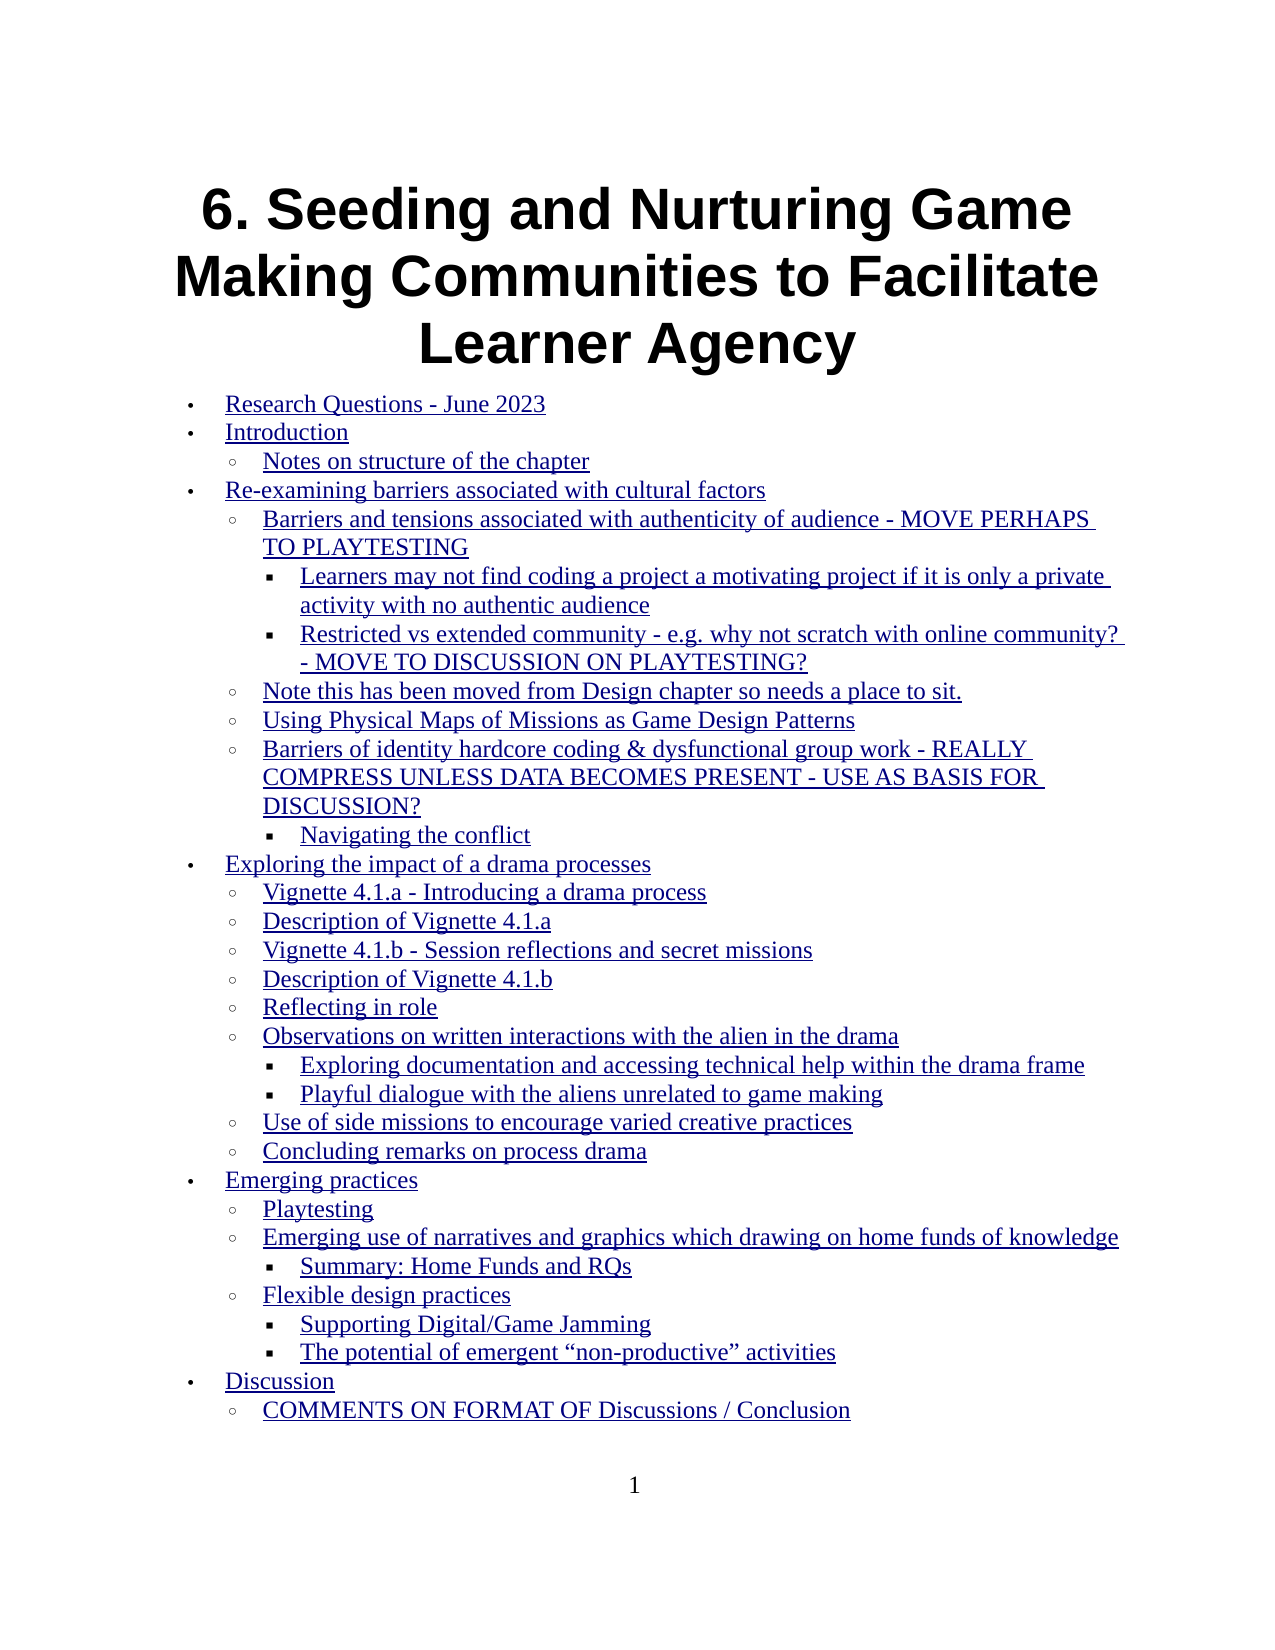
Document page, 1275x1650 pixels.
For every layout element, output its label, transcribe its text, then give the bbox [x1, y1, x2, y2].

list Playtesting [225, 1194, 1125, 1222]
list Exploring the impact of a drama processes [187, 849, 1125, 877]
list Navigating the conflict [262, 820, 1125, 849]
list Flexible design practices [225, 1280, 1125, 1309]
list Supporting Digital/Game Jamming [262, 1309, 1125, 1337]
list Observations on written interactions with the alien in the drama [225, 1021, 1125, 1050]
list Barriers and tensions associated with authenticity of audience - MOVE PERHAPS TO PLAYTESTING [225, 504, 1125, 561]
list Notes on structure of the chapter [225, 446, 1125, 475]
list Using Physical Maps of Missions as Game Design Patterns [225, 705, 1125, 734]
title 6. Seeding and Nurturing Game Making Communities to Facilitate Learner Agency [150, 175, 1125, 376]
list Description of Vignette 4.1.b [225, 964, 1125, 992]
list Vignette 4.1.a - Introducing a drama process [225, 877, 1125, 906]
list COMMENTS ON FORMAT OF Discussions / Conclusion [225, 1395, 1125, 1424]
list Vignette 4.1.b - Session reflections and secret missions [225, 935, 1125, 964]
list Concluding remarks on process drama [225, 1136, 1125, 1165]
list Restricted vs extended community - e.g. why not scratch with online community? - MOVE TO DISCUSSION ON PLAYTESTING? [262, 619, 1125, 676]
list Discussion [187, 1366, 1125, 1395]
list Use of side missions to encourage varied creative practices [225, 1107, 1125, 1136]
list Barriers of identity hardcore coding & dysfunctional group work - REALLY COMPRESS UNLESS DATA BECOMES PRESENT - USE AS BASIS FOR DISCUSSION? [225, 734, 1125, 820]
list Note this has been moved from Design chapter so needs a place to sit. [225, 676, 1125, 705]
list The potential of emergent “non-productive” activities [262, 1337, 1125, 1366]
list Introduction [187, 417, 1125, 446]
list Emerging practices [187, 1165, 1125, 1194]
list Research Questions - June 2023 [187, 389, 1125, 417]
list Playful dialogue with the aliens unrelated to game making [262, 1079, 1125, 1107]
list Emerging use of narratives and graphics which drawing on home funds of knowledge [225, 1222, 1125, 1251]
list Description of Vignette 4.1.a [225, 906, 1125, 935]
list Summary: Home Funds and RQs [262, 1251, 1125, 1280]
list Exploring documentation and accessing technical help within the drama frame [262, 1050, 1125, 1079]
list Re-examining barriers associated with cultural factors [187, 475, 1125, 504]
list Learners may not find coding a project a motivating project if it is only a private activity with no authentic audience [262, 561, 1125, 619]
list Reflecting in role [225, 992, 1125, 1021]
